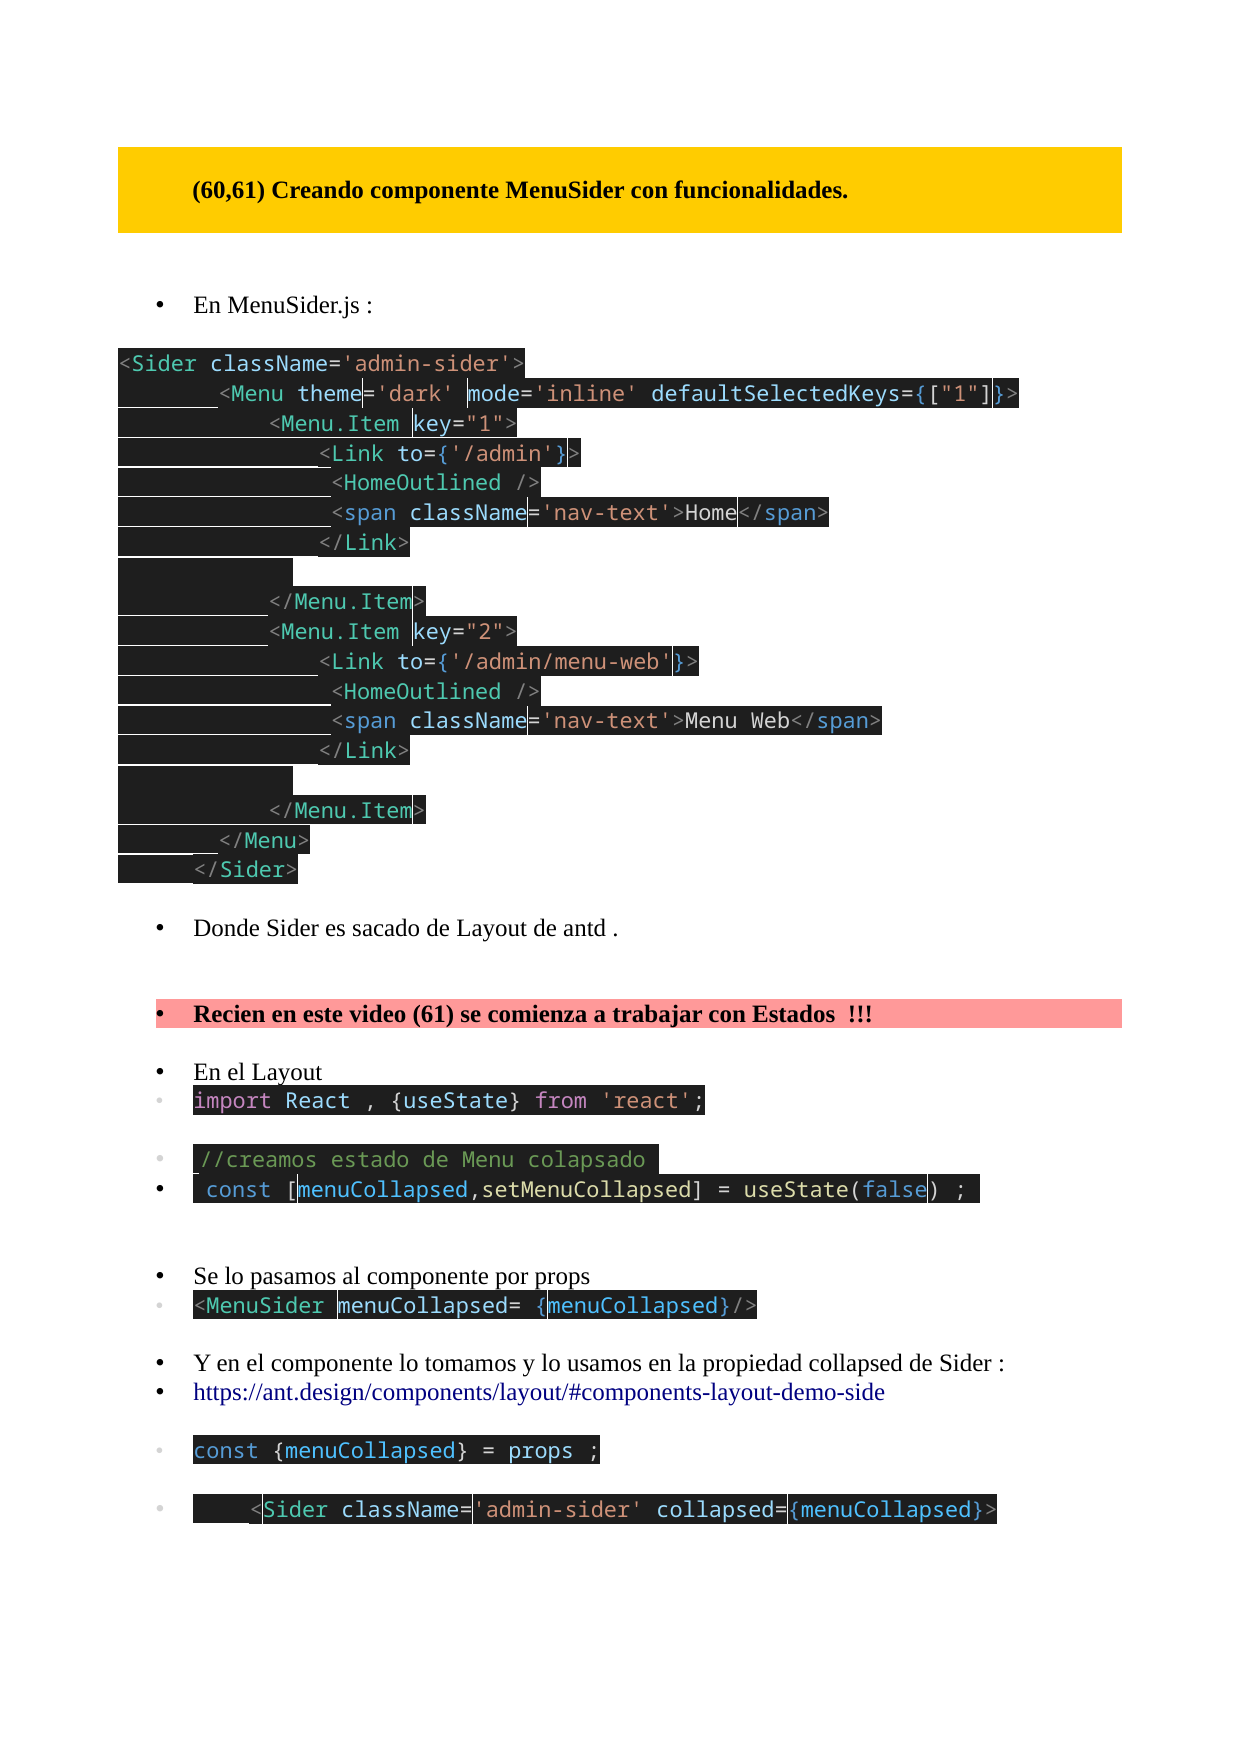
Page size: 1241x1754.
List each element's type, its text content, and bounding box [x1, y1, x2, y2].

text <HomeOutlined /> [118, 676, 1122, 706]
list Donde Sider es sacado de Layout de antd . [156, 913, 1122, 942]
list <MenuSider menuCollapsed= {menuCollapsed}/> [156, 1290, 1122, 1319]
text <Menu theme='dark' mode='inline' defaultSelectedKeys={["1"]}> [118, 378, 1122, 408]
list https://ant.design/components/layout/#components-layout-demo-side [156, 1377, 1122, 1406]
list Y en el componente lo tomamos y lo usamos en la propiedad collapsed de Sider : [156, 1348, 1122, 1377]
text <span className='nav-text'>Home</span> [118, 497, 1122, 527]
list //creamos estado de Menu colapsado [156, 1144, 1122, 1174]
text </Link> [118, 527, 1122, 557]
text <Link to={'/admin/menu-web'}> [118, 646, 1122, 676]
list En el Layout [156, 1057, 1122, 1085]
list Recien en este video (61) se comienza a trabajar con Estados !!! [156, 999, 1122, 1028]
list import React , {useState} from 'react'; [156, 1085, 1122, 1115]
list Se lo pasamos al componente por props [156, 1261, 1122, 1290]
text <Menu.Item key="1"> [118, 408, 1122, 437]
list En MenuSider.js : [156, 291, 1122, 319]
text </Sider> [118, 854, 1122, 884]
text <span className='nav-text'>Menu Web</span> [118, 706, 1122, 735]
text <Sider className='admin-sider'> [118, 348, 1122, 378]
text </Link> [118, 735, 1122, 765]
text </Menu.Item> [118, 795, 1122, 824]
list const {menuCollapsed} = props ; [156, 1434, 1122, 1464]
list <Sider className='admin-sider' collapsed={menuCollapsed}> [156, 1494, 1122, 1524]
text </Menu.Item> [118, 586, 1122, 616]
text <Menu.Item key="2"> [118, 616, 1122, 646]
list const [menuCollapsed,setMenuCollapsed] = useState(false) ; [156, 1174, 1122, 1203]
text <HomeOutlined /> [118, 467, 1122, 497]
text (60,61) Creando componente MenuSider con funcionalidades. [118, 176, 1122, 204]
text <Link to={'/admin'}> [118, 437, 1122, 467]
text </Menu> [118, 824, 1122, 854]
